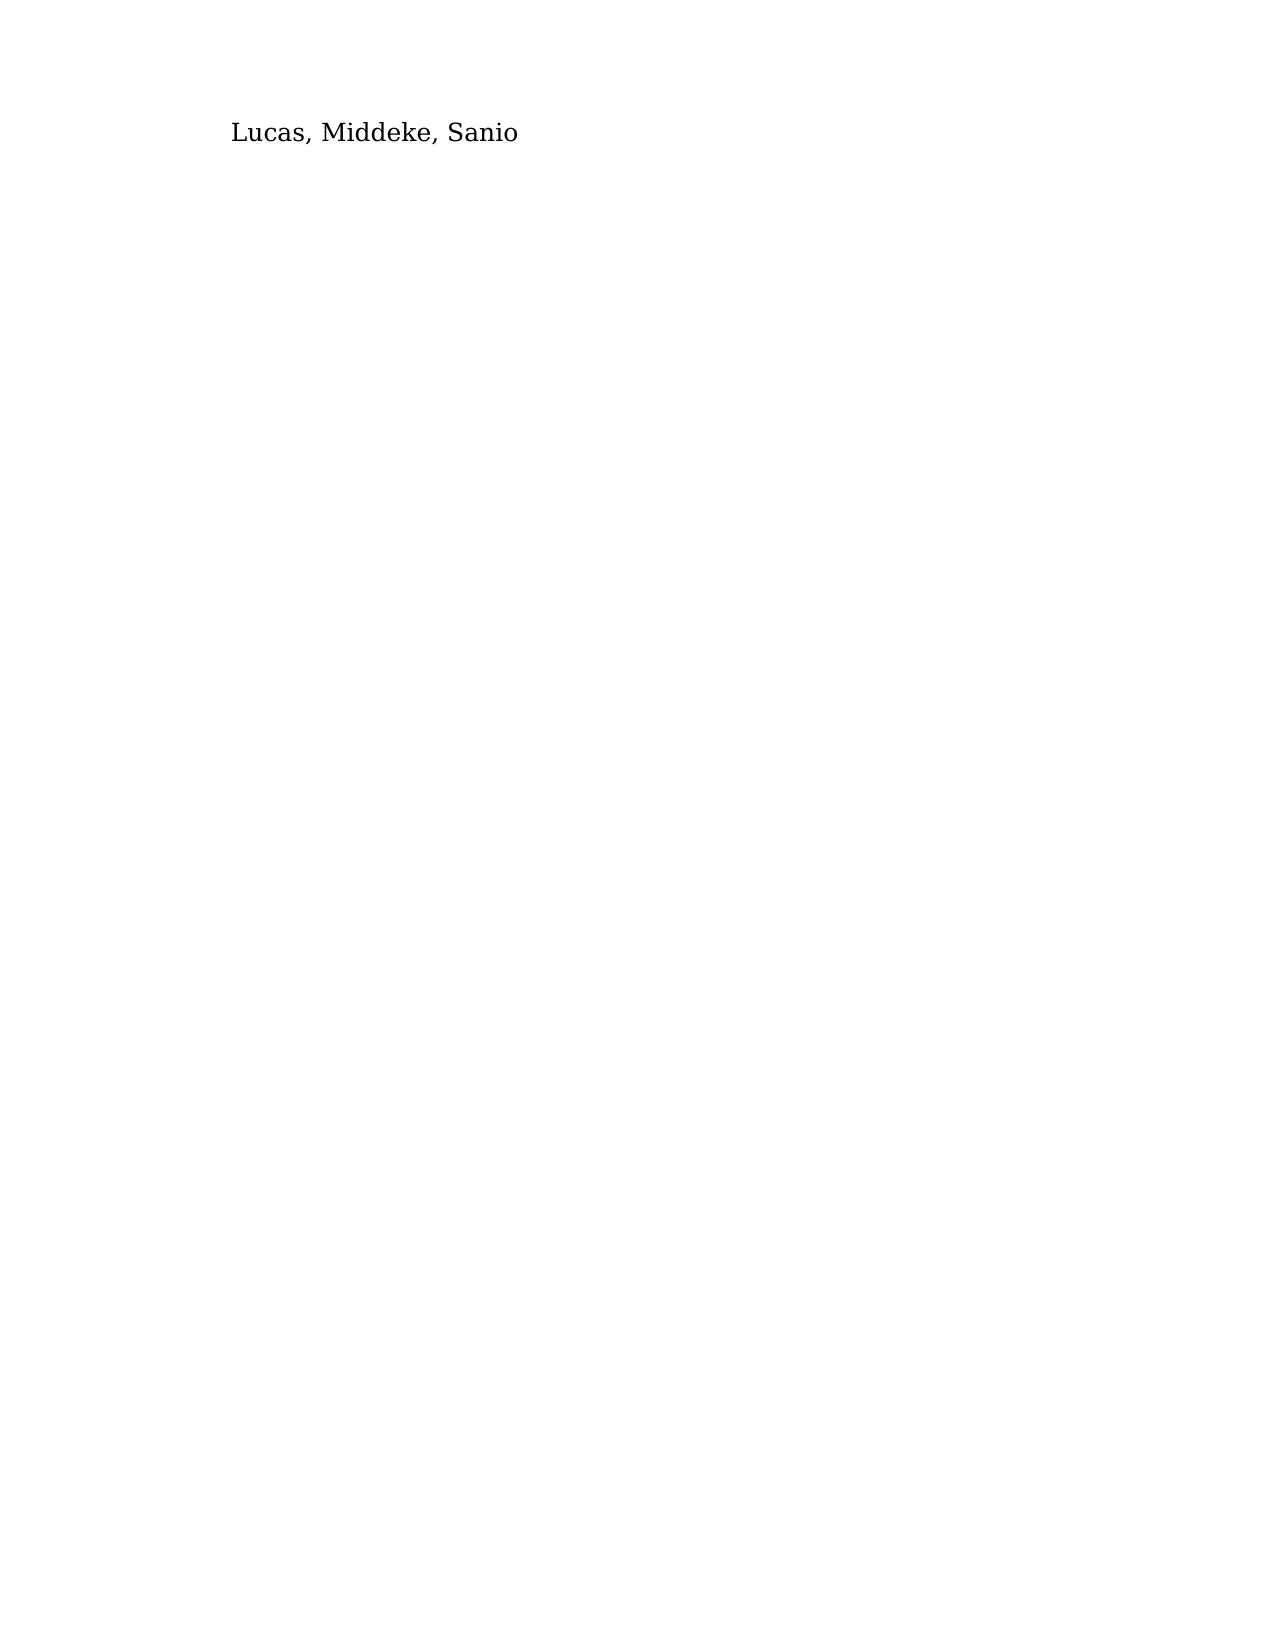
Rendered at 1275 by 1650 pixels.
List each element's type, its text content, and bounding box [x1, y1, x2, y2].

list Lucas, Middeke, Sanio [193, 118, 1157, 147]
